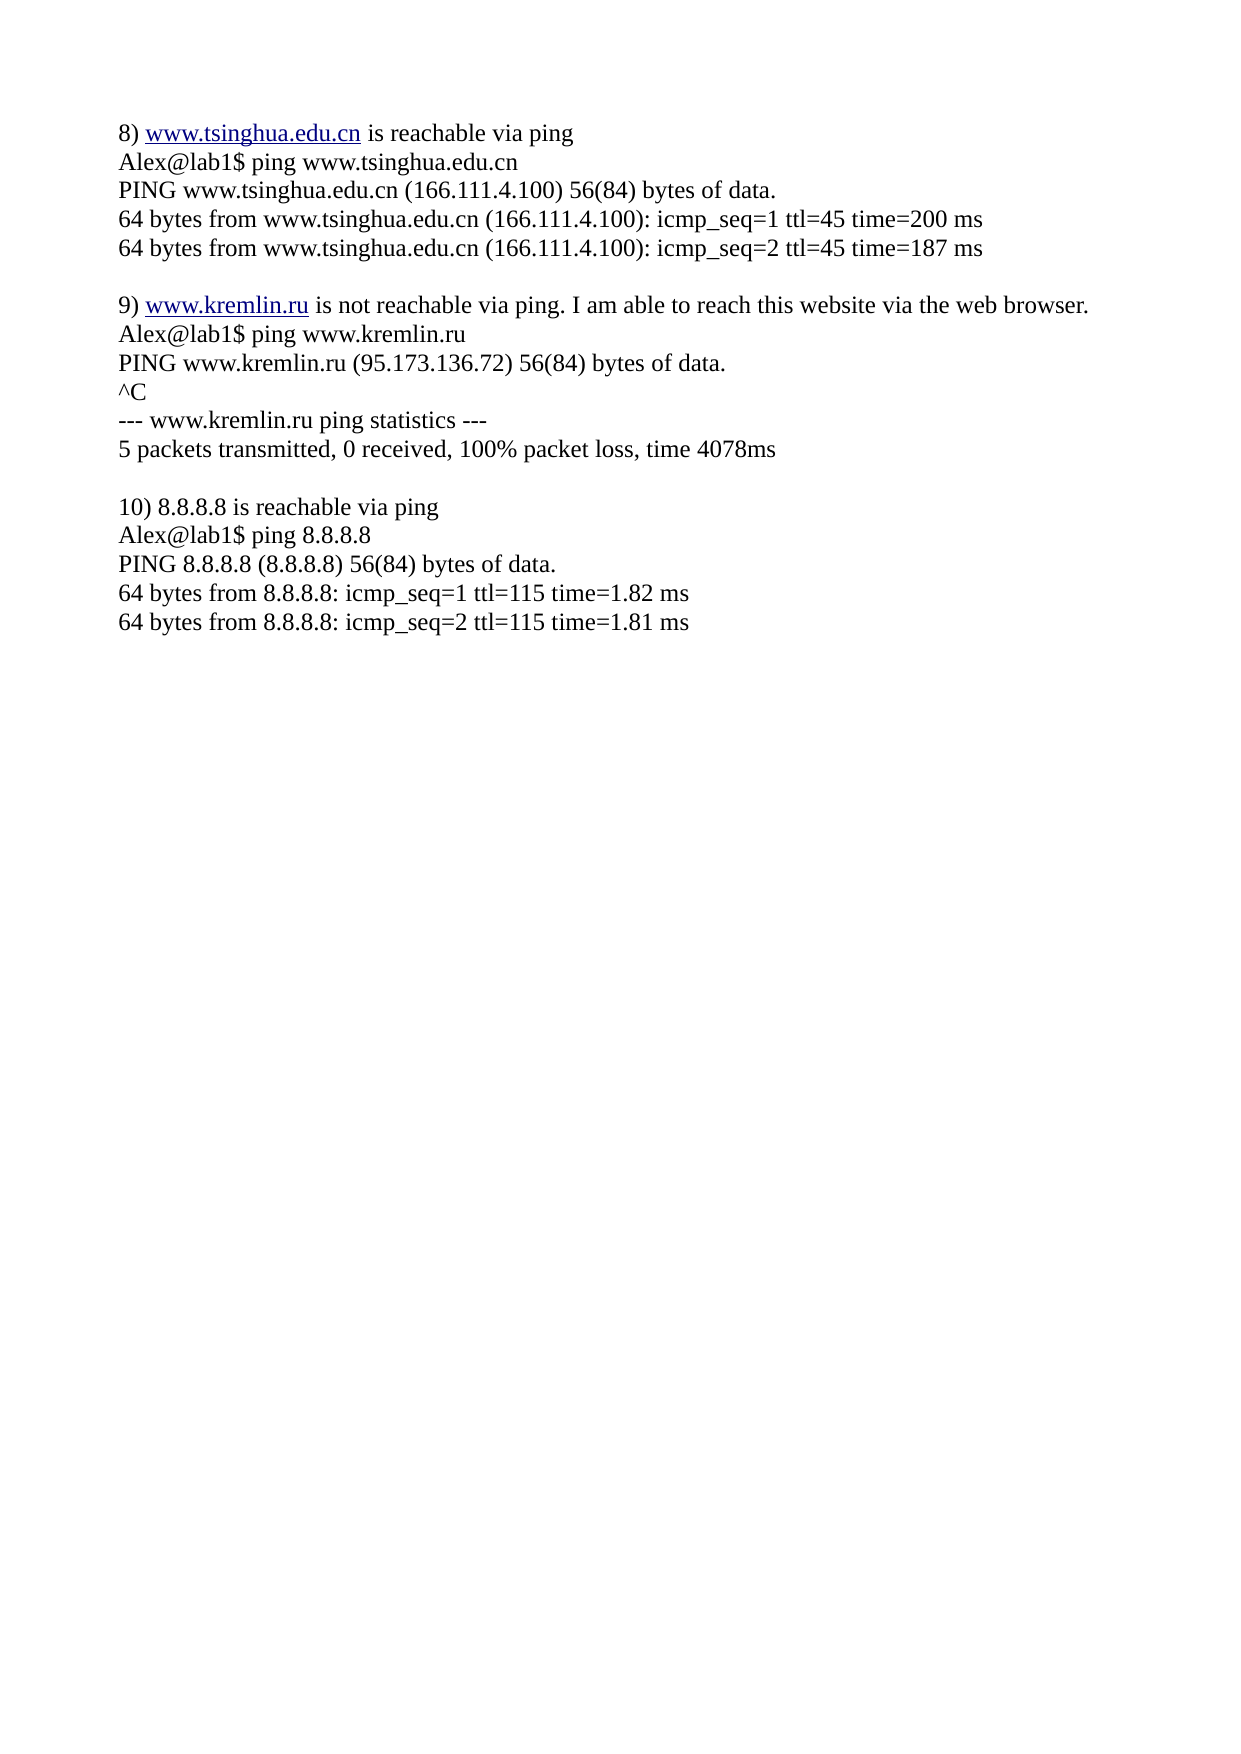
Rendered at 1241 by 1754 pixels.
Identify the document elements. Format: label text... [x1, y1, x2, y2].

text 10) 8.8.8.8 is reachable via ping [118, 492, 1122, 521]
text ^C [118, 377, 1122, 406]
text 64 bytes from 8.8.8.8: icmp_seq=1 ttl=115 time=1.82 ms [118, 578, 1122, 607]
text --- www.kremlin.ru ping statistics --- [118, 406, 1122, 434]
text 8) www.tsinghua.edu.cn is reachable via ping [118, 118, 1122, 147]
text 5 packets transmitted, 0 received, 100% packet loss, time 4078ms [118, 434, 1122, 463]
text PING 8.8.8.8 (8.8.8.8) 56(84) bytes of data. [118, 549, 1122, 578]
text 64 bytes from www.tsinghua.edu.cn (166.111.4.100): icmp_seq=2 ttl=45 time=187 ms [118, 233, 1122, 262]
text Alex@lab1$ ping 8.8.8.8 [118, 521, 1122, 549]
text Alex@lab1$ ping www.tsinghua.edu.cn [118, 147, 1122, 176]
text 64 bytes from 8.8.8.8: icmp_seq=2 ttl=115 time=1.81 ms [118, 607, 1122, 636]
text 64 bytes from www.tsinghua.edu.cn (166.111.4.100): icmp_seq=1 ttl=45 time=200 ms [118, 204, 1122, 233]
text 9) www.kremlin.ru is not reachable via ping. I am able to reach this website via the web browser. [118, 291, 1122, 319]
text Alex@lab1$ ping www.kremlin.ru [118, 319, 1122, 348]
text PING www.tsinghua.edu.cn (166.111.4.100) 56(84) bytes of data. [118, 176, 1122, 204]
text PING www.kremlin.ru (95.173.136.72) 56(84) bytes of data. [118, 348, 1122, 377]
